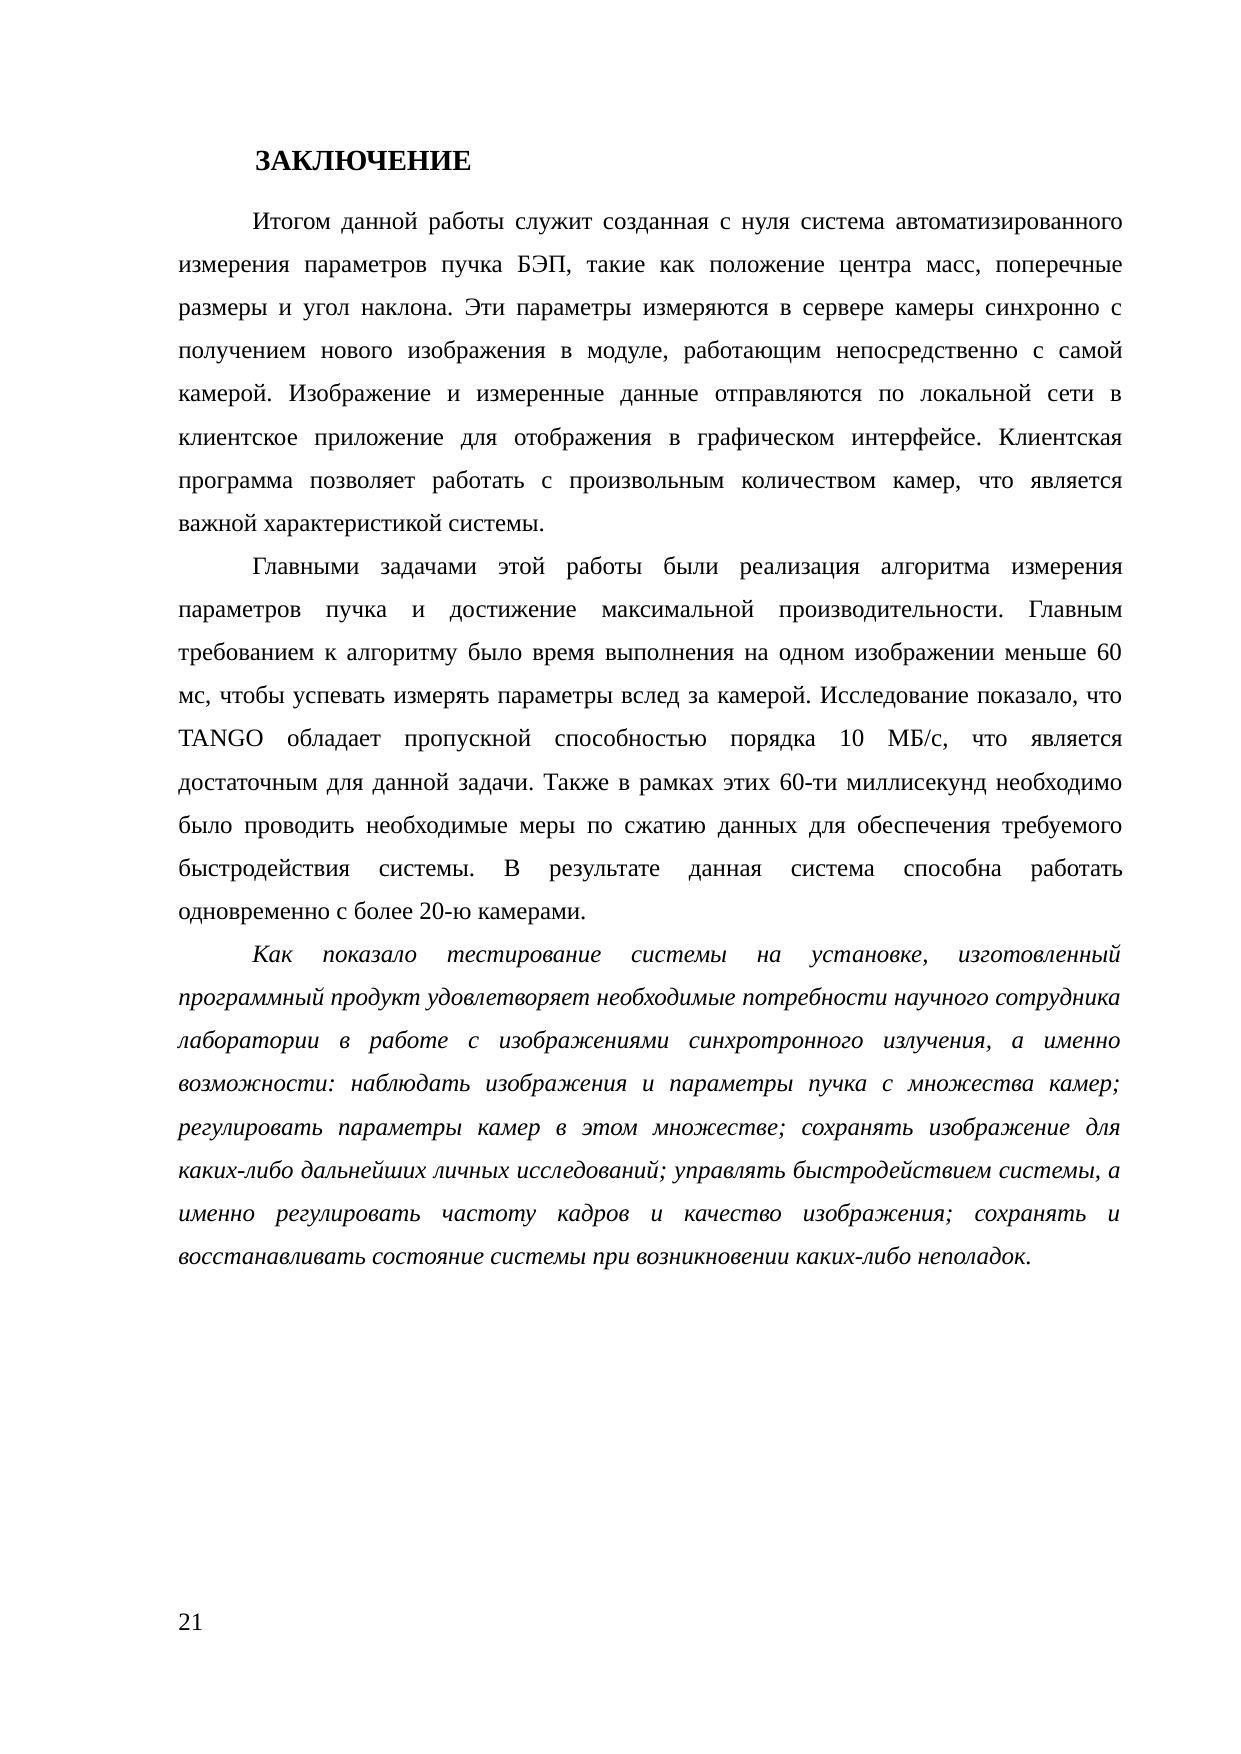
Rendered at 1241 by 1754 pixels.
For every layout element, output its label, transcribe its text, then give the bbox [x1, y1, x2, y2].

subtitle ЗАКЛЮЧЕНИЕ [255, 143, 1123, 177]
text Итогом данной работы служит созданная с нуля система автоматизированного измерения параметров пучка БЭП, такие как положение центра масс, поперечные размеры и угол наклона. Эти параметры измеряются в сервере камеры синхронно с получением нового изображения в модуле, работающим непосредственно с самой камерой. Изображение и измеренные данные отправляются по локальной сети в клиентское приложение для отображения в графическом интерфейсе. Клиентская программа позволяет работать с произвольным количеством камер, что является важной характеристикой системы. [178, 206, 1123, 537]
text Главными задачами этой работы были реализация алгоритма измерения параметров пучка и достижение максимальной производительности. Главным требованием к алгоритму было время выполнения на одном изображении меньше 60 мс, чтобы успевать измерять параметры вслед за камерой. Исследование показало, что TANGO обладает пропускной способностью порядка 10 МБ/с, что является достаточным для данной задачи. Также в рамках этих 60-ти миллисекунд необходимо было проводить необходимые меры по сжатию данных для обеспечения требуемого быстродействия системы. В результате данная система способна работать одновременно с более 20-ю камерами. [178, 551, 1123, 925]
text Как показало тестирование системы на установке, изготовленный программный продукт удовлетворяет необходимые потребности научного сотрудника лаборатории в работе с изображениями синхротронного излучения, а именно возможности: наблюдать изображения и параметры пучка с множества камер; регулировать параметры камер в этом множестве; сохранять изображение для каких-либо дальнейших личных исследований; управлять быстродействием системы, а именно регулировать частоту кадров и качество изображения; сохранять и восстанавливать состояние системы при возникновении каких-либо неполадок. [178, 939, 1123, 1270]
